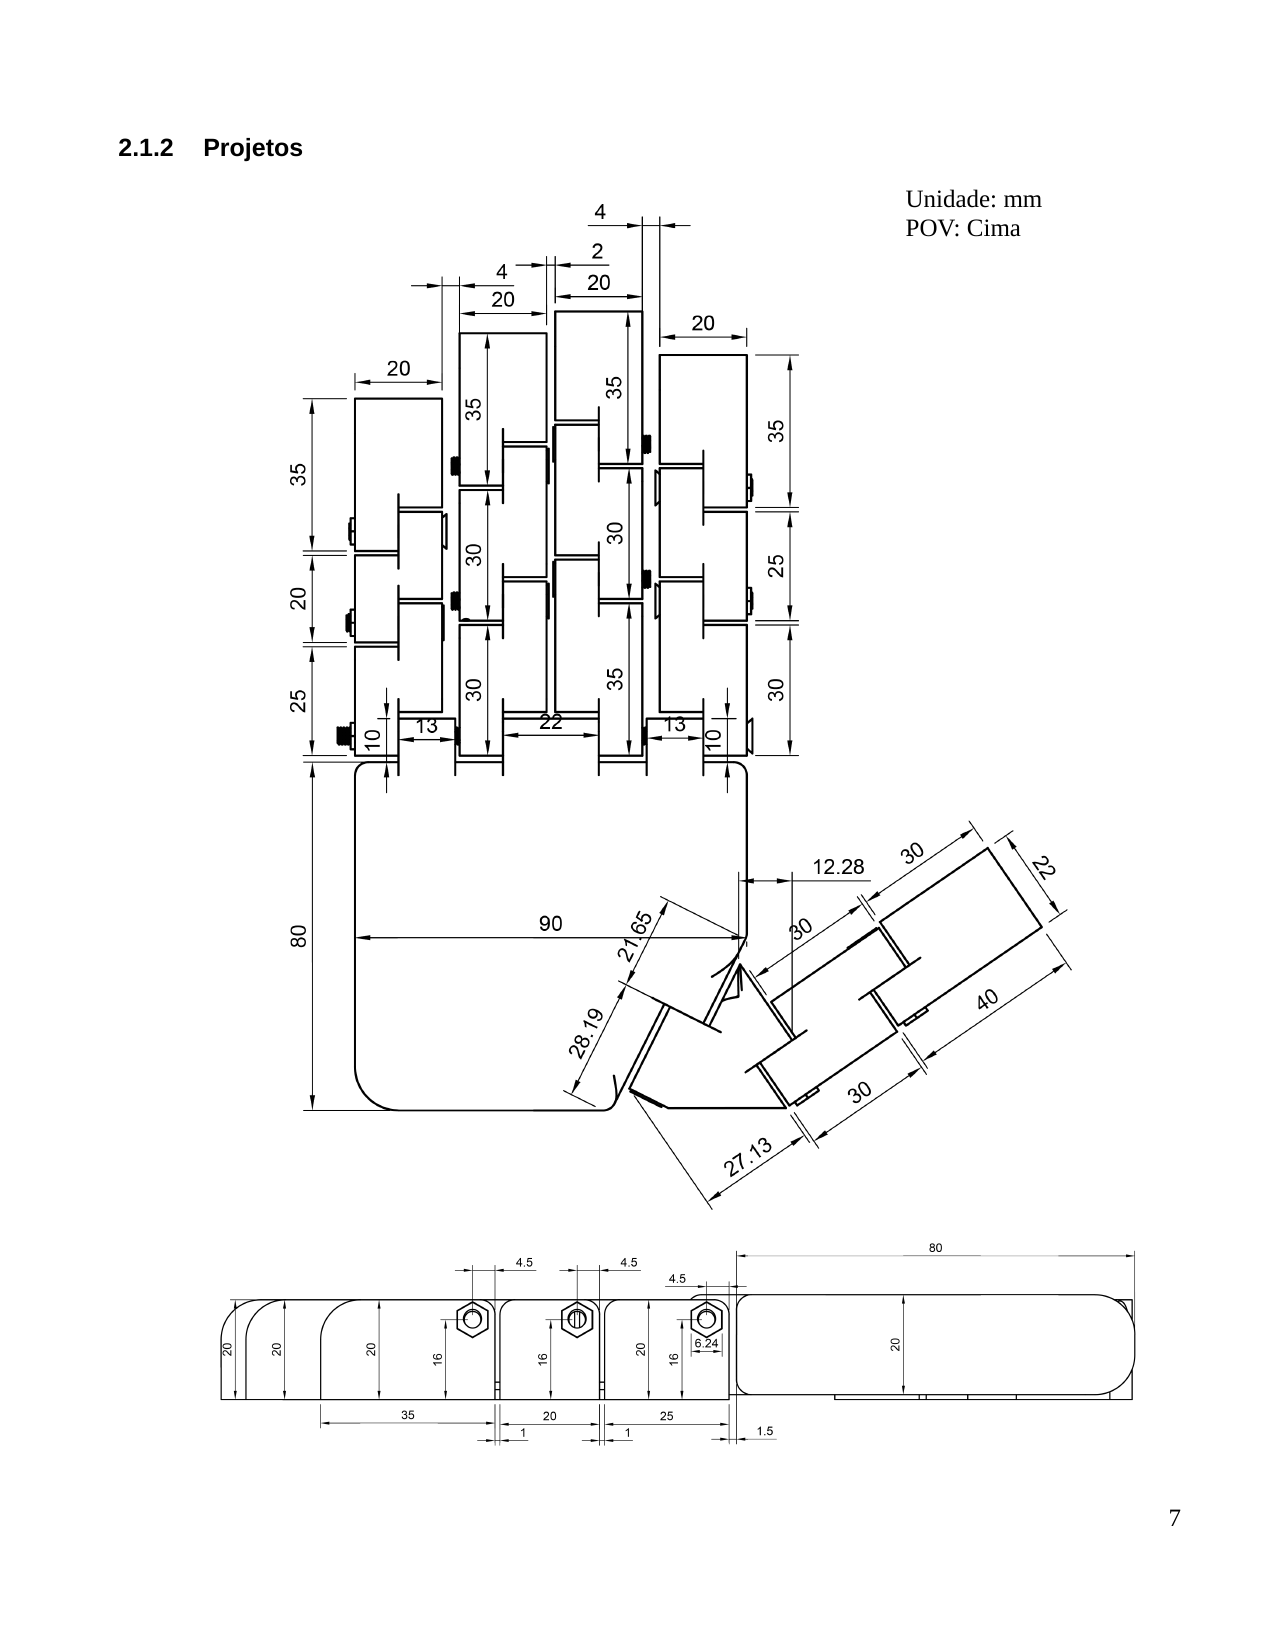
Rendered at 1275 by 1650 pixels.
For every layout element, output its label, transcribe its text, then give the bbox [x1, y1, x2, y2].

subtitle 2.1.2 Projetos [118, 133, 1181, 161]
picture [206, 175, 1151, 1454]
